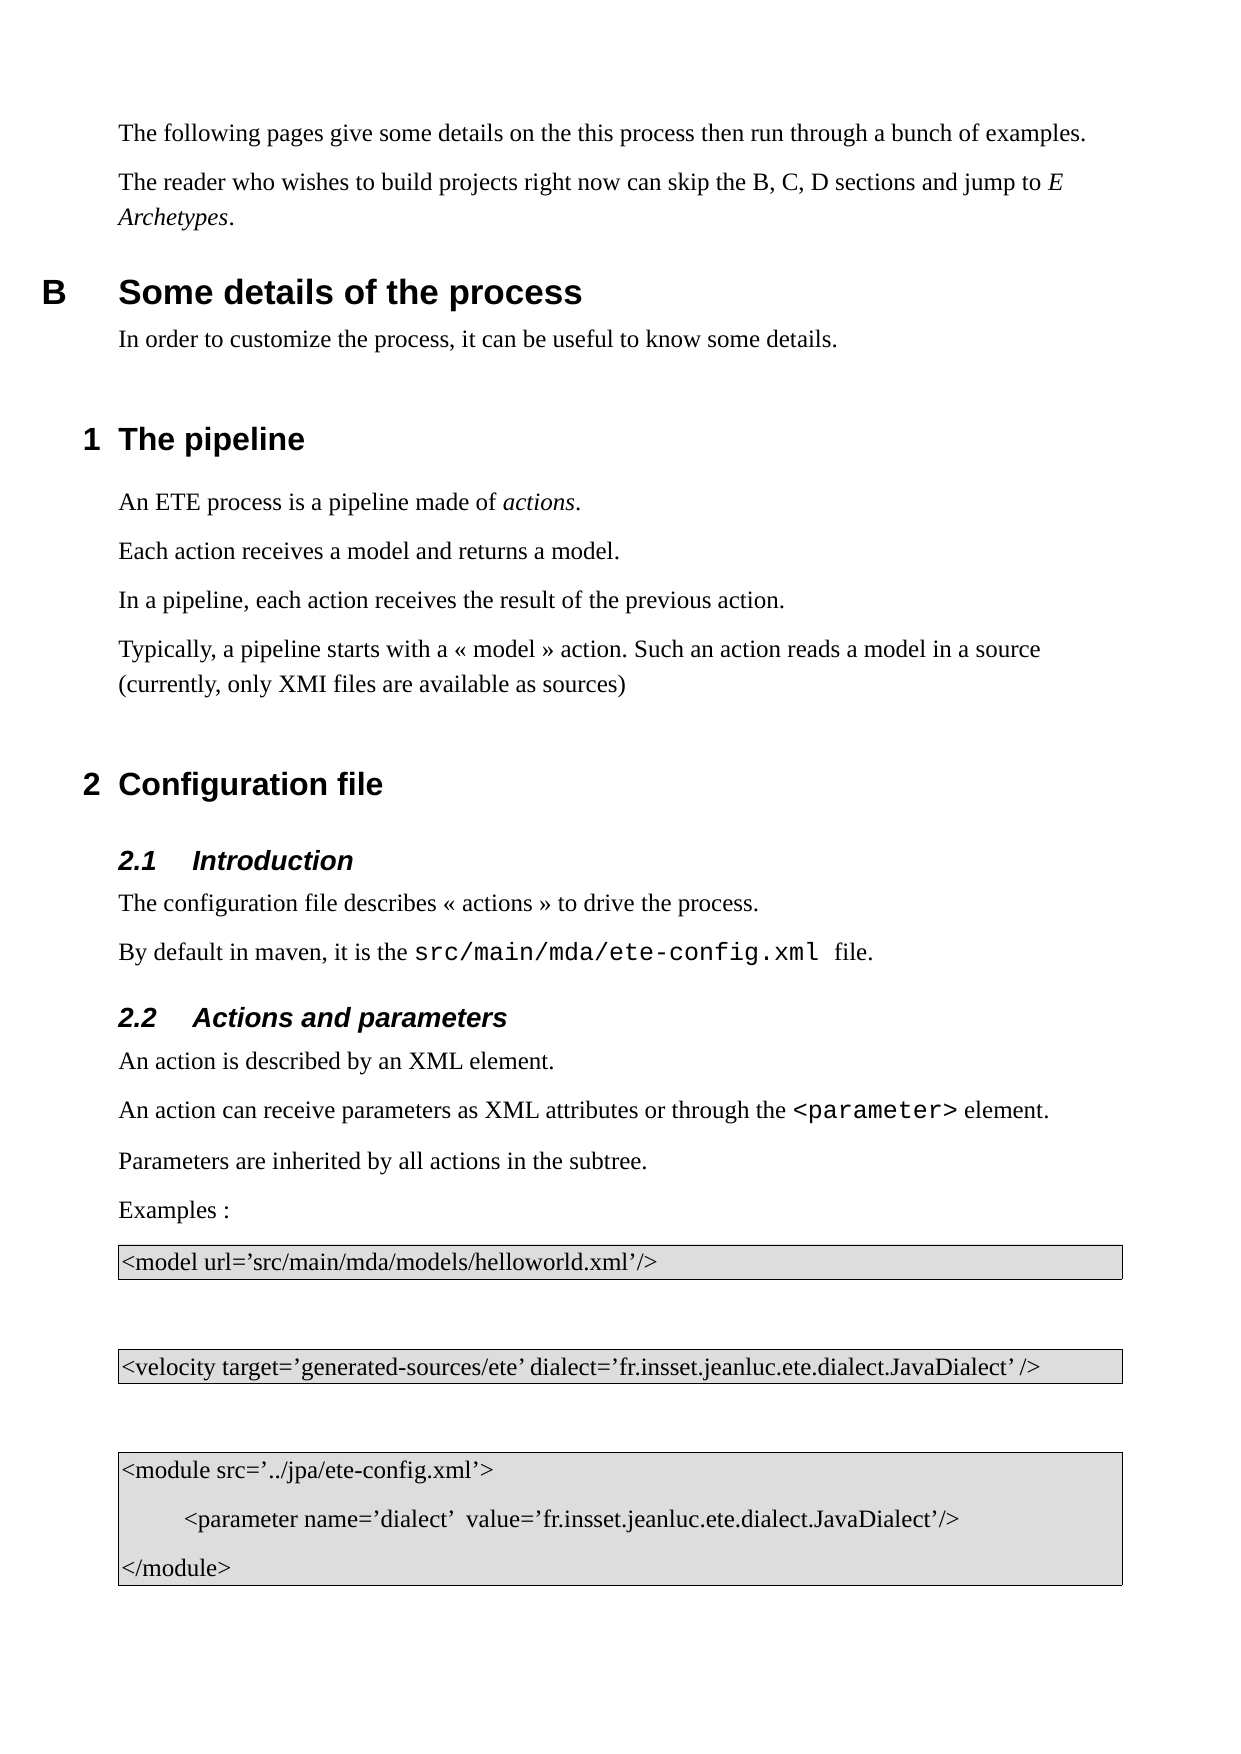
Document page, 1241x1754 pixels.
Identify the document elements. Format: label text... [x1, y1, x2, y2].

list <model url=’src/main/mda/models/helloworld.xml’/> [119, 1246, 1122, 1279]
text An ETE process is a pipeline made of actions. [118, 487, 1122, 516]
subtitle Actions and parameters [118, 1001, 1122, 1033]
list <velocity target=’generated-sources/ete’ dialect=’fr.insset.jeanluc.ete.dialect.JavaDialect’ /> [119, 1350, 1122, 1383]
text The reader who wishes to build projects right now can skip the B, C, D sections and jump to E Archetypes. [118, 167, 1122, 230]
list </module> [119, 1550, 1122, 1585]
text Typically, a pipeline starts with a « model » action. Such an action reads a model in a source (currently, only XMI files are available as sources) [118, 634, 1122, 697]
text The following pages give some details on the this process then run through a bunch of examples. [118, 118, 1122, 147]
text In a pipeline, each action receives the result of the previous action. [118, 585, 1122, 614]
text An action is described by an XML element. [118, 1046, 1122, 1074]
list <parameter name=’dialect’ value=’fr.insset.jeanluc.ete.dialect.JavaDialect’/> [119, 1501, 1122, 1533]
text The configuration file describes « actions » to drive the process. [118, 888, 1122, 917]
subtitle Configuration file [83, 765, 1122, 802]
list <module src=’../jpa/ete-config.xml’> [119, 1453, 1122, 1484]
subtitle The pipeline [83, 421, 1122, 457]
text By default in maven, it is the src/main/mda/ete-config.xml file. [118, 937, 1122, 968]
subtitle Some details of the process [41, 272, 1122, 312]
text Parameters are inherited by all actions in the subtree. [118, 1146, 1122, 1175]
subtitle Introduction [118, 844, 1122, 876]
text An action can receive parameters as XML attributes or through the <parameter> element. [118, 1095, 1122, 1126]
text In order to customize the process, it can be useful to know some details. [118, 324, 1122, 353]
text Each action receives a model and returns a model. [118, 536, 1122, 565]
text Examples : [118, 1195, 1122, 1224]
